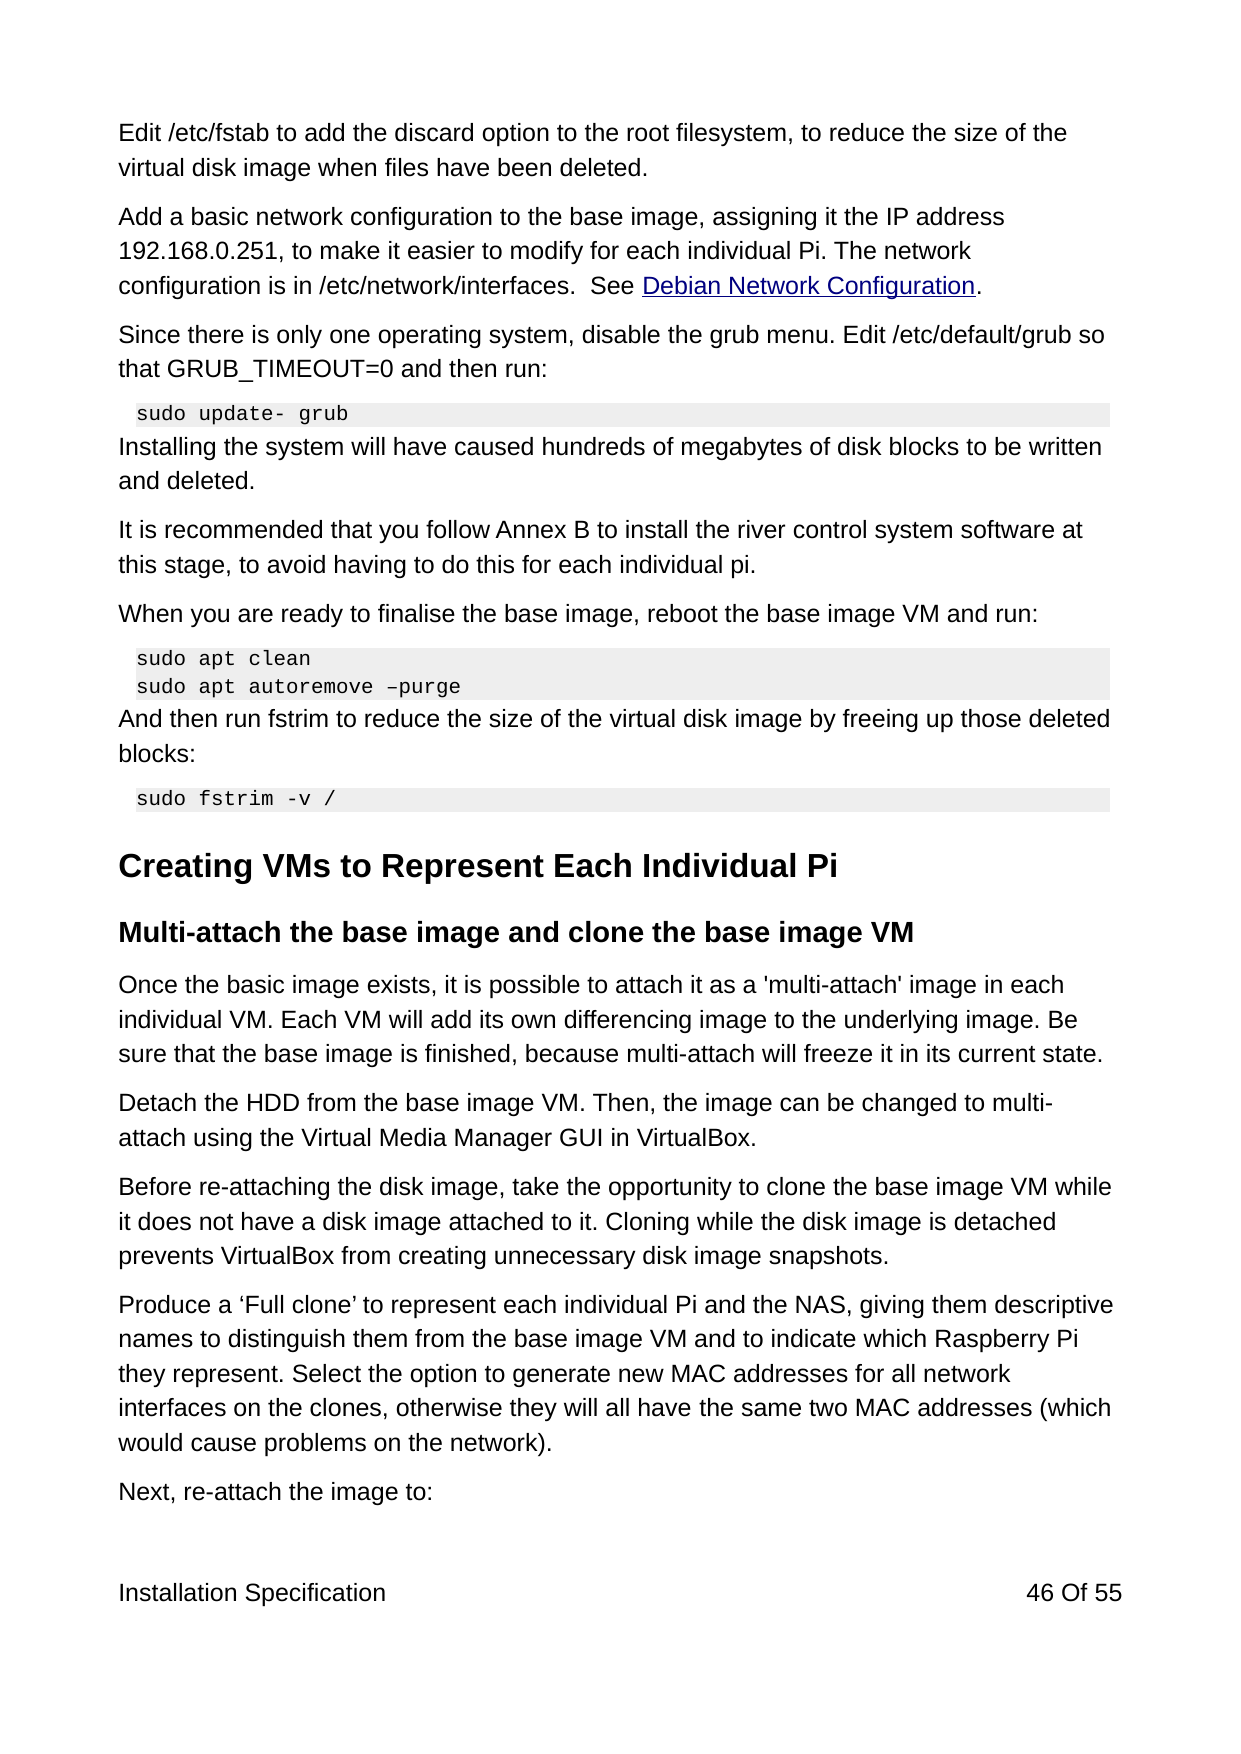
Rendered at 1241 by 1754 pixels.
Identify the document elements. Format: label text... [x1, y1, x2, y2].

text sudo apt autoremove –purge [136, 676, 1110, 700]
text sudo update- grub [136, 403, 1110, 427]
text Edit /etc/fstab to add the discard option to the root filesystem, to reduce the size of the virtual disk image when files have been deleted. [118, 118, 1122, 181]
text It is recommended that you follow Annex B to install the river control system software at this stage, to avoid having to do this for each individual pi. [118, 515, 1122, 578]
text Since there is only one operating system, disable the grub menu. Edit /etc/default/grub so that GRUB_TIMEOUT=0 and then run: [118, 320, 1122, 383]
text Before re-attaching the disk image, take the opportunity to clone the base image VM while it does not have a disk image attached to it. Cloning while the disk image is detached prevents VirtualBox from creating unnecessary disk image snapshots. [118, 1172, 1122, 1270]
text And then run fstrim to reduce the size of the virtual disk image by freeing up those deleted blocks: [118, 704, 1122, 768]
text Detach the HDD from the base image VM. Then, the image can be changed to multi-attach using the Virtual Media Manager GUI in VirtualBox. [118, 1088, 1122, 1152]
text Once the basic image exists, it is possible to attach it as a 'multi-attach' image in each individual VM. Each VM will add its own differencing image to the underlying image. Be sure that the base image is finished, because multi-attach will freeze it in its current state. [118, 970, 1122, 1068]
text Produce a ‘Full clone’ to represent each individual Pi and the NAS, giving them descriptive names to distinguish them from the base image VM and to indicate which Raspberry Pi they represent. Select the option to generate new MAC addresses for all network interfaces on the clones, otherwise they will all have the same two MAC addresses (which would cause problems on the network). [118, 1290, 1122, 1457]
subtitle Multi-attach the base image and clone the base image VM [118, 915, 1122, 949]
text sudo fstrim -v / [136, 788, 1110, 812]
text Add a basic network configuration to the base image, assigning it the IP address 192.168.0.251, to make it easier to modify for each individual Pi. The network configuration is in /etc/network/interfaces. See Debian Network Configuration. [118, 202, 1122, 299]
text Installing the system will have caused hundreds of megabytes of disk blocks to be written and deleted. [118, 432, 1122, 495]
subtitle Creating VMs to Represent Each Individual Pi [118, 846, 1122, 884]
text Next, re-attach the image to: [118, 1477, 1122, 1506]
text When you are ready to finalise the base image, reboot the base image VM and run: [118, 599, 1122, 627]
text sudo apt clean [136, 648, 1110, 671]
